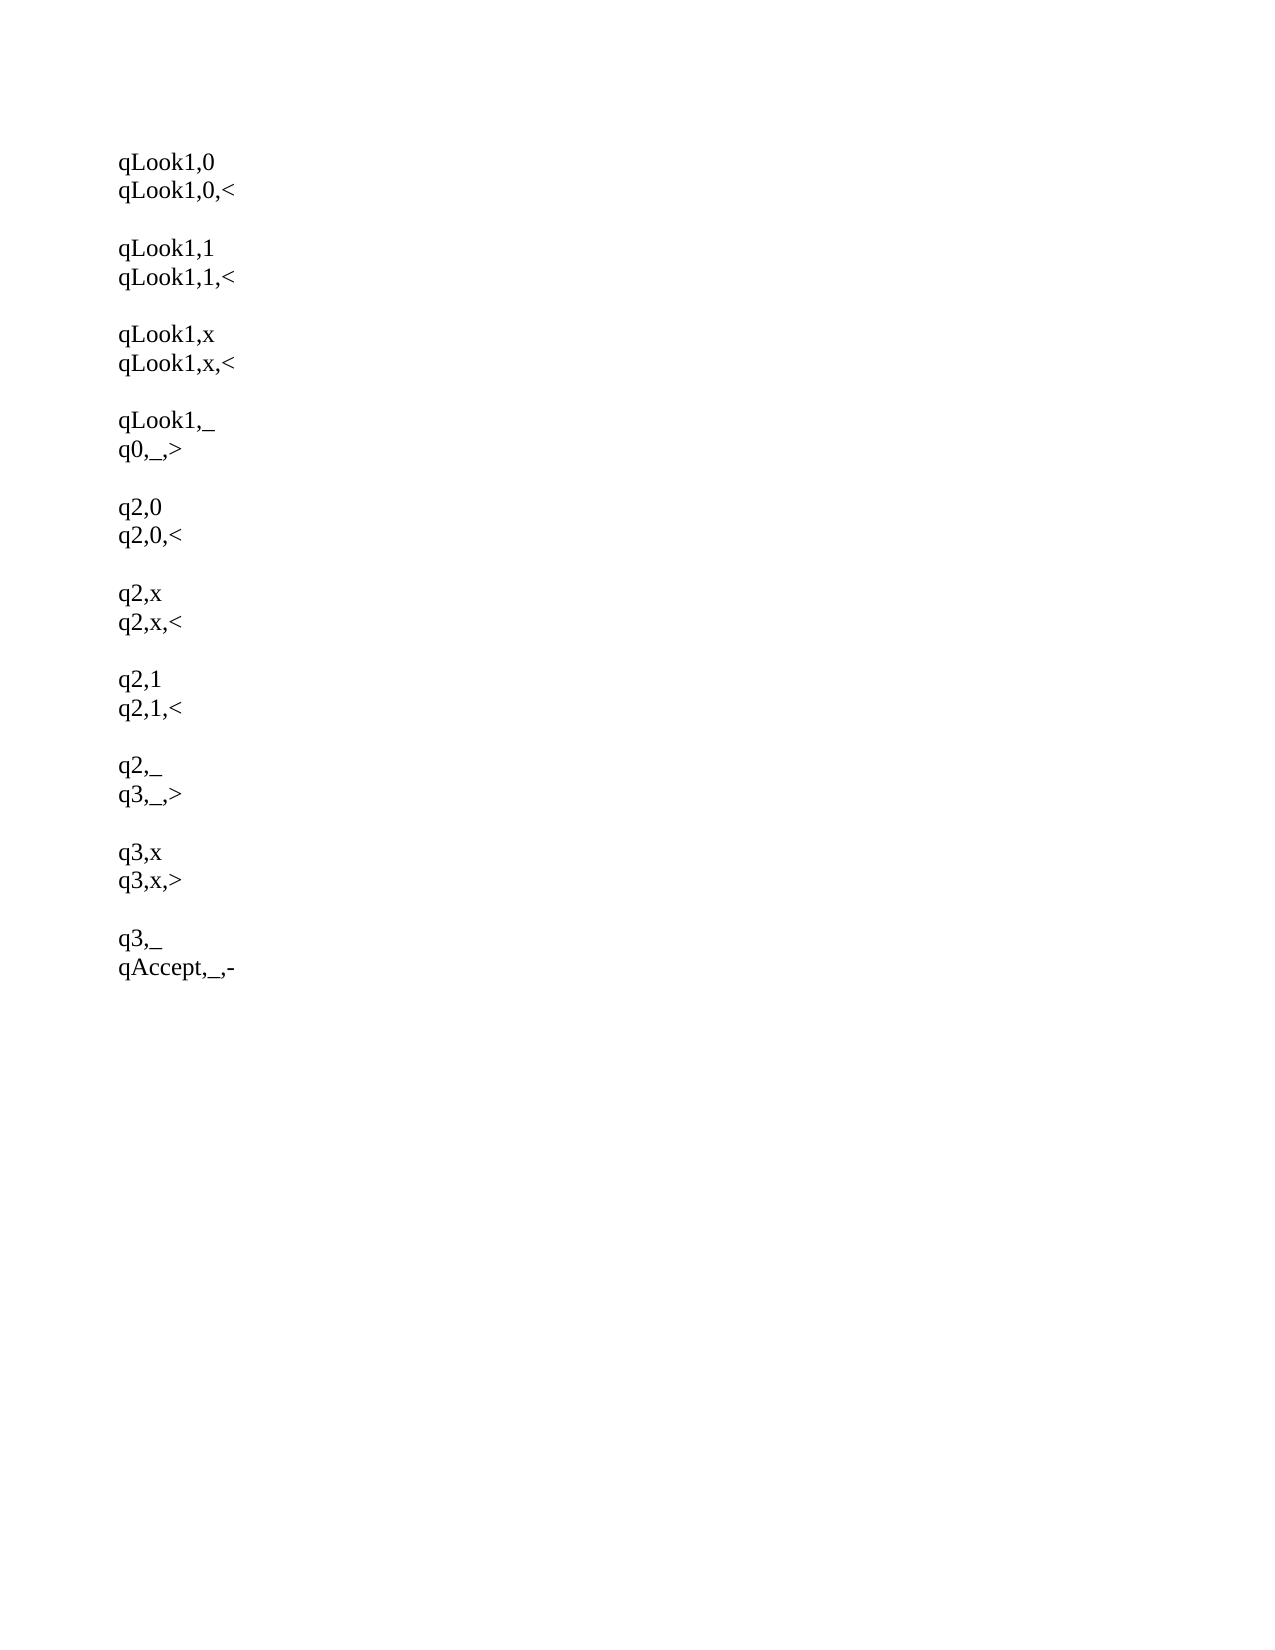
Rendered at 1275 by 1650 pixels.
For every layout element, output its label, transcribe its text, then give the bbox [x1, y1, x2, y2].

text q2,x [118, 578, 1157, 607]
text q2,1,< [118, 693, 1157, 722]
text qLook1,x,< [118, 348, 1157, 377]
text qLook1,0,< [118, 176, 1157, 204]
text qLook1,x [118, 319, 1157, 348]
text q3,x [118, 837, 1157, 866]
text q2,0 [118, 492, 1157, 521]
text qLook1,1,< [118, 262, 1157, 291]
text q2,1 [118, 664, 1157, 693]
text q0,_,> [118, 434, 1157, 463]
text qLook1,0 [118, 147, 1157, 176]
text q2,0,< [118, 521, 1157, 549]
text qLook1,1 [118, 233, 1157, 262]
text q3,x,> [118, 866, 1157, 894]
text qAccept,_,- [118, 952, 1157, 981]
text q2,_ [118, 751, 1157, 779]
text q3,_,> [118, 779, 1157, 808]
text q2,x,< [118, 607, 1157, 636]
text q3,_ [118, 923, 1157, 952]
text qLook1,_ [118, 406, 1157, 434]
